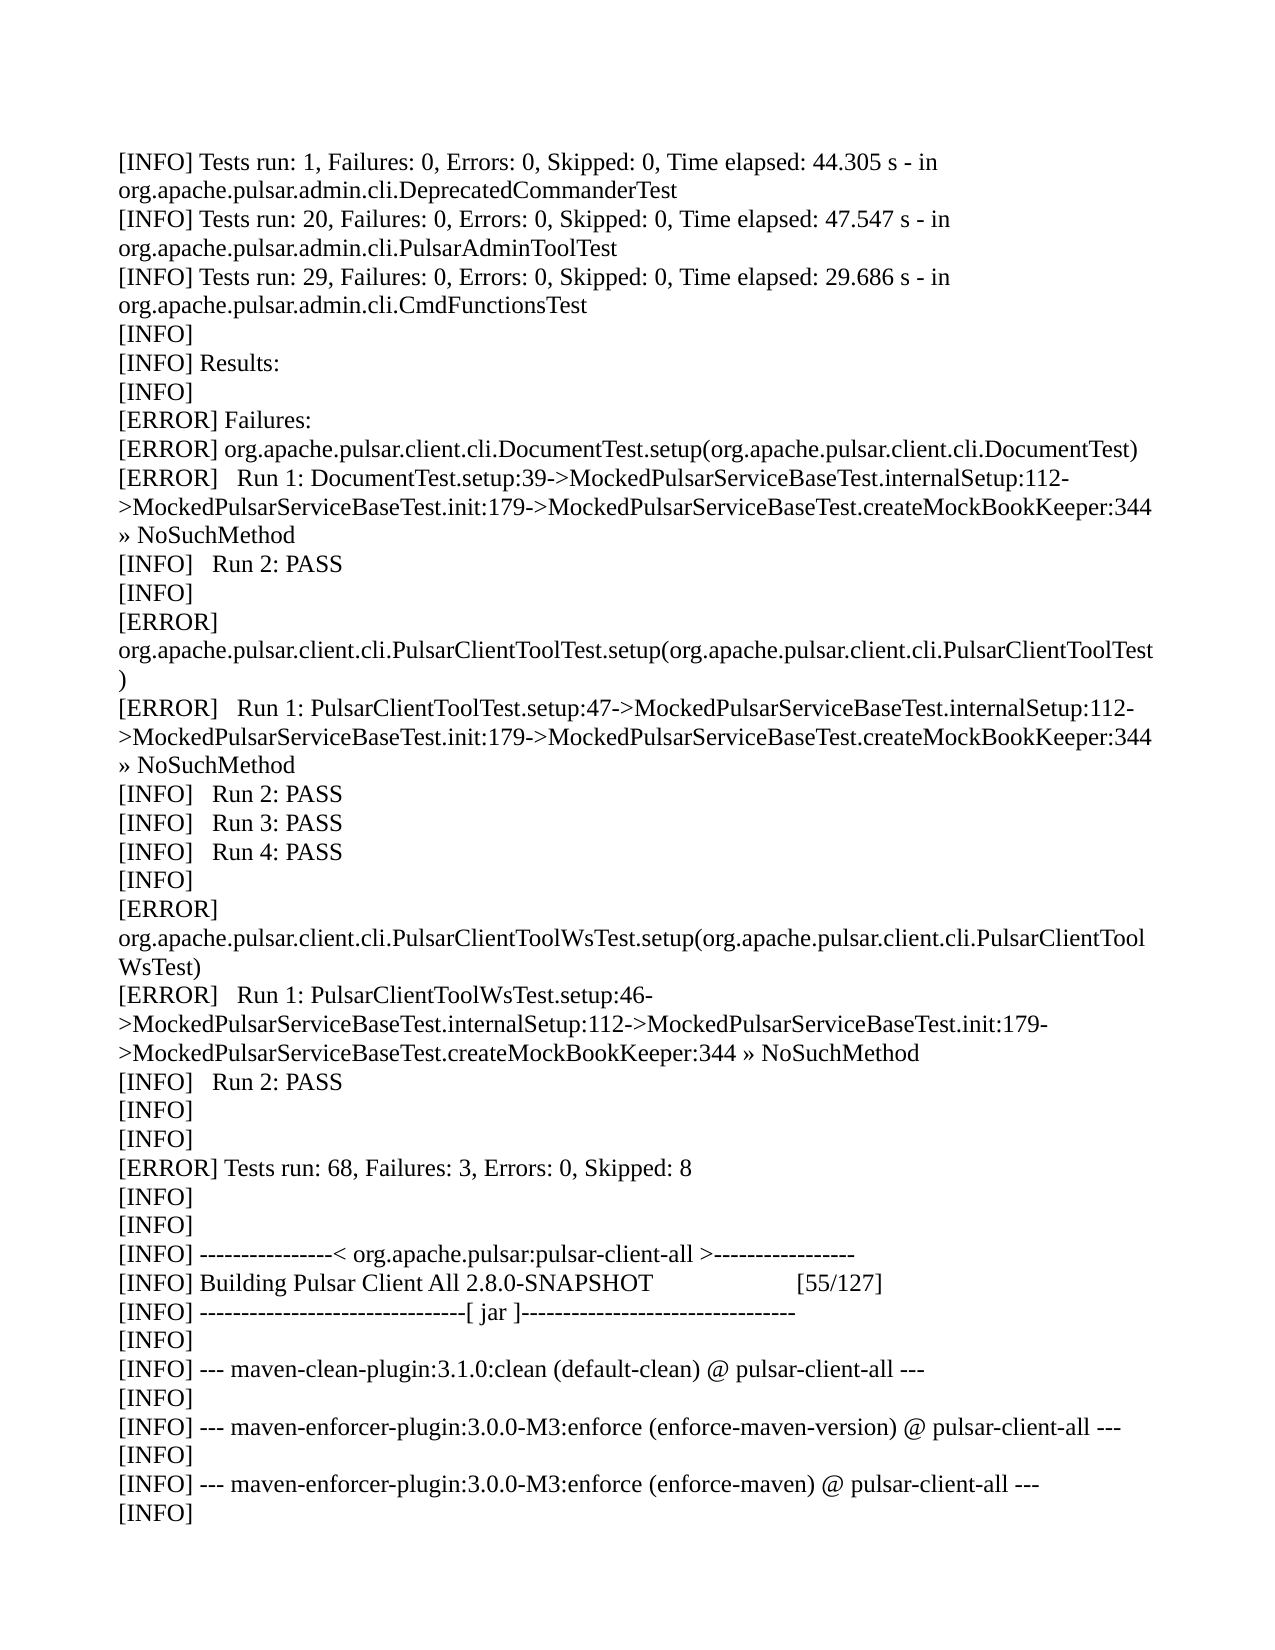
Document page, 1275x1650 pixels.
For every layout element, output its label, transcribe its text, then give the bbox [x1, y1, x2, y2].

text [INFO] --------------------------------[ jar ]--------------------------------- [118, 1297, 1157, 1326]
text [INFO] [118, 1441, 1157, 1469]
text [INFO] Tests run: 20, Failures: 0, Errors: 0, Skipped: 0, Time elapsed: 47.547 s - in org.apache.pulsar.admin.cli.PulsarAdminToolTest [118, 204, 1157, 262]
text [INFO] [118, 1326, 1157, 1354]
text [INFO] Building Pulsar Client All 2.8.0-SNAPSHOT [55/127] [118, 1268, 1157, 1297]
text [INFO] [118, 1383, 1157, 1412]
text [INFO] Tests run: 1, Failures: 0, Errors: 0, Skipped: 0, Time elapsed: 44.305 s - in org.apache.pulsar.admin.cli.DeprecatedCommanderTest [118, 147, 1157, 204]
text [INFO] Run 2: PASS [118, 1067, 1157, 1096]
text [INFO] Results: [118, 348, 1157, 377]
text [INFO] Run 3: PASS [118, 808, 1157, 837]
text [INFO] --- maven-enforcer-plugin:3.0.0-M3:enforce (enforce-maven-version) @ pulsar-client-all --- [118, 1412, 1157, 1441]
text [ERROR] Failures: [118, 406, 1157, 434]
text [INFO] --- maven-clean-plugin:3.1.0:clean (default-clean) @ pulsar-client-all --- [118, 1354, 1157, 1383]
text [INFO] Run 2: PASS [118, 549, 1157, 578]
text [INFO] Run 4: PASS [118, 837, 1157, 866]
text [INFO] [118, 319, 1157, 348]
text [ERROR] org.apache.pulsar.client.cli.PulsarClientToolWsTest.setup(org.apache.pulsar.client.cli.PulsarClientToolWsTest) [118, 894, 1157, 981]
text [INFO] [118, 578, 1157, 607]
text [INFO] Tests run: 29, Failures: 0, Errors: 0, Skipped: 0, Time elapsed: 29.686 s - in org.apache.pulsar.admin.cli.CmdFunctionsTest [118, 262, 1157, 319]
text [INFO] ----------------< org.apache.pulsar:pulsar-client-all >----------------- [118, 1239, 1157, 1268]
text [INFO] [118, 1498, 1157, 1527]
text [ERROR] org.apache.pulsar.client.cli.PulsarClientToolTest.setup(org.apache.pulsar.client.cli.PulsarClientToolTest) [118, 607, 1157, 693]
text [INFO] [118, 1211, 1157, 1239]
text [ERROR] Run 1: PulsarClientToolTest.setup:47->MockedPulsarServiceBaseTest.internalSetup:112->MockedPulsarServiceBaseTest.init:179->MockedPulsarServiceBaseTest.createMockBookKeeper:344 » NoSuchMethod [118, 693, 1157, 779]
text [ERROR] Tests run: 68, Failures: 3, Errors: 0, Skipped: 8 [118, 1153, 1157, 1182]
text [ERROR] Run 1: DocumentTest.setup:39->MockedPulsarServiceBaseTest.internalSetup:112->MockedPulsarServiceBaseTest.init:179->MockedPulsarServiceBaseTest.createMockBookKeeper:344 » NoSuchMethod [118, 463, 1157, 549]
text [INFO] [118, 1124, 1157, 1153]
text [ERROR] Run 1: PulsarClientToolWsTest.setup:46->MockedPulsarServiceBaseTest.internalSetup:112->MockedPulsarServiceBaseTest.init:179->MockedPulsarServiceBaseTest.createMockBookKeeper:344 » NoSuchMethod [118, 981, 1157, 1067]
text [INFO] [118, 866, 1157, 894]
text [INFO] [118, 377, 1157, 406]
text [ERROR] org.apache.pulsar.client.cli.DocumentTest.setup(org.apache.pulsar.client.cli.DocumentTest) [118, 434, 1157, 463]
text [INFO] [118, 1182, 1157, 1211]
text [INFO] Run 2: PASS [118, 779, 1157, 808]
text [INFO] --- maven-enforcer-plugin:3.0.0-M3:enforce (enforce-maven) @ pulsar-client-all --- [118, 1469, 1157, 1498]
text [INFO] [118, 1096, 1157, 1124]
